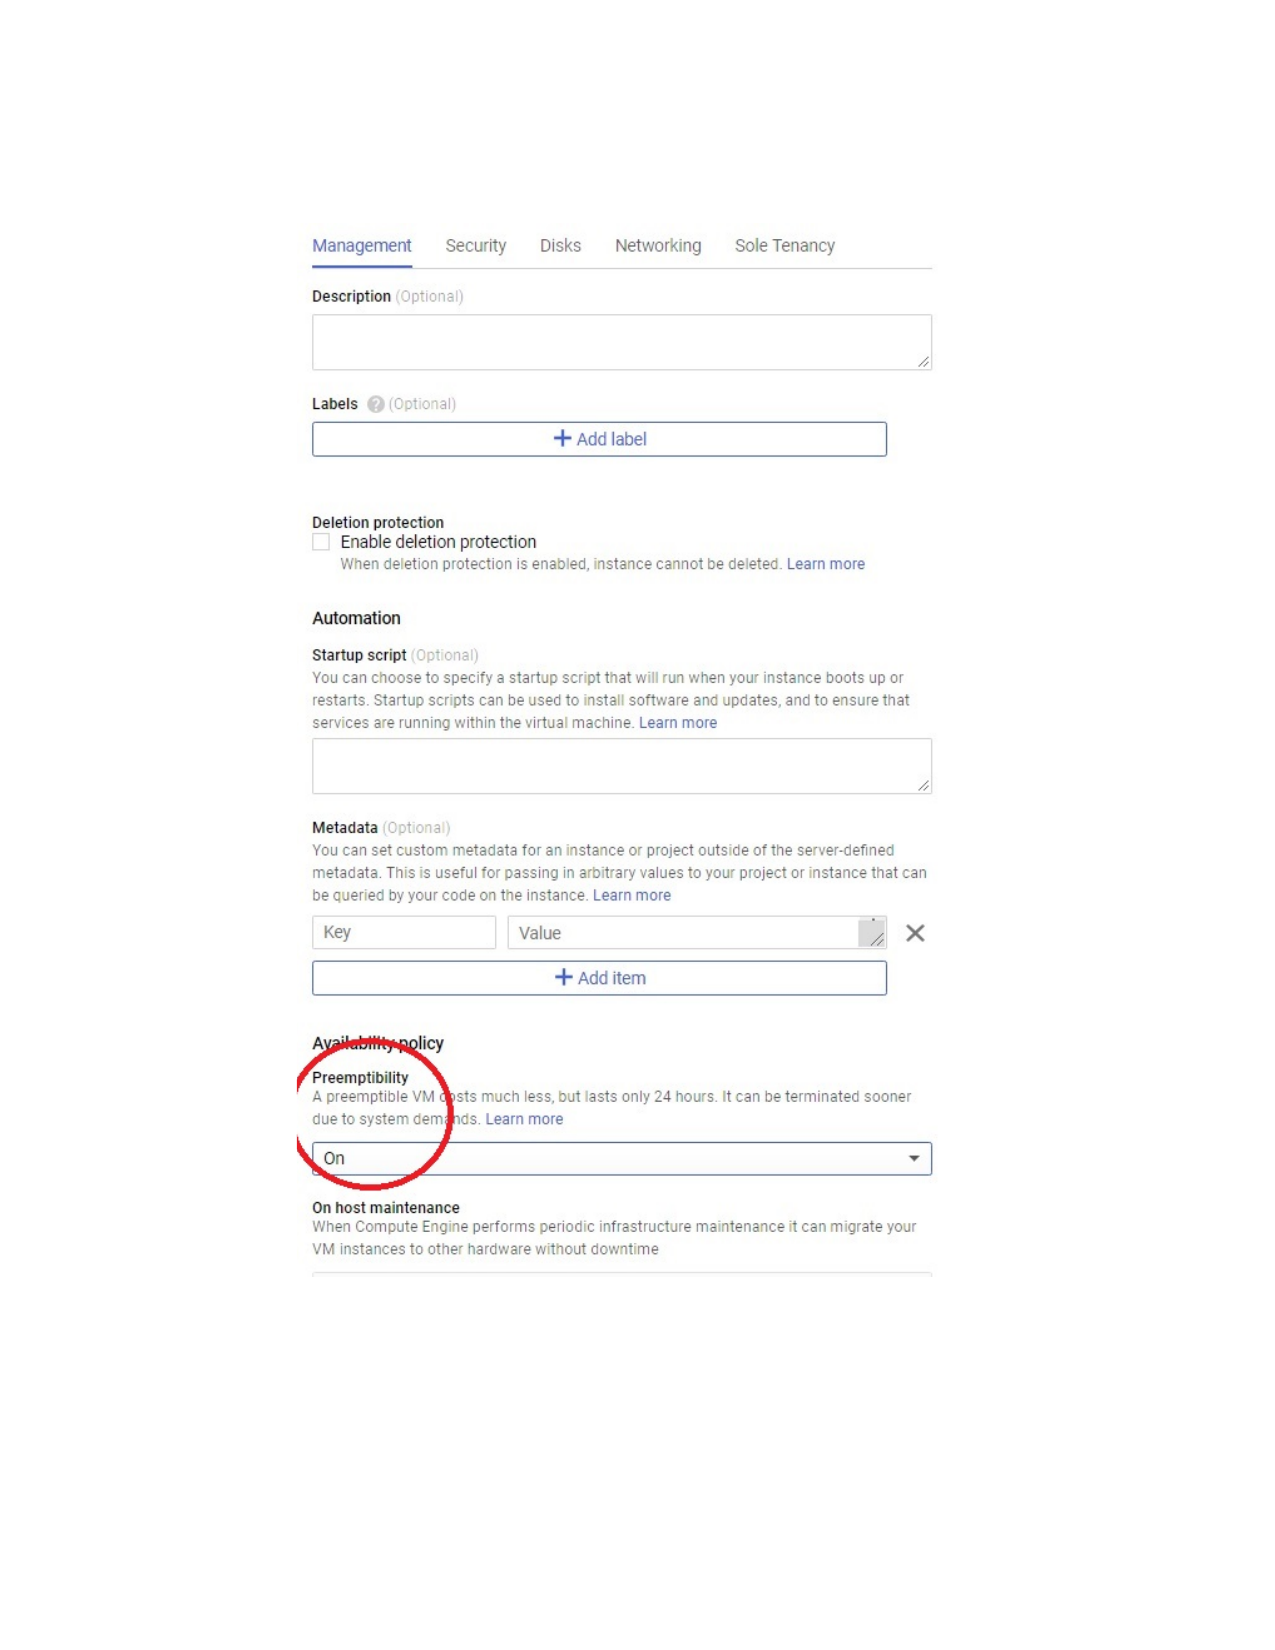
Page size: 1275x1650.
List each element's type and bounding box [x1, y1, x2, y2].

picture [296, 223, 960, 1277]
